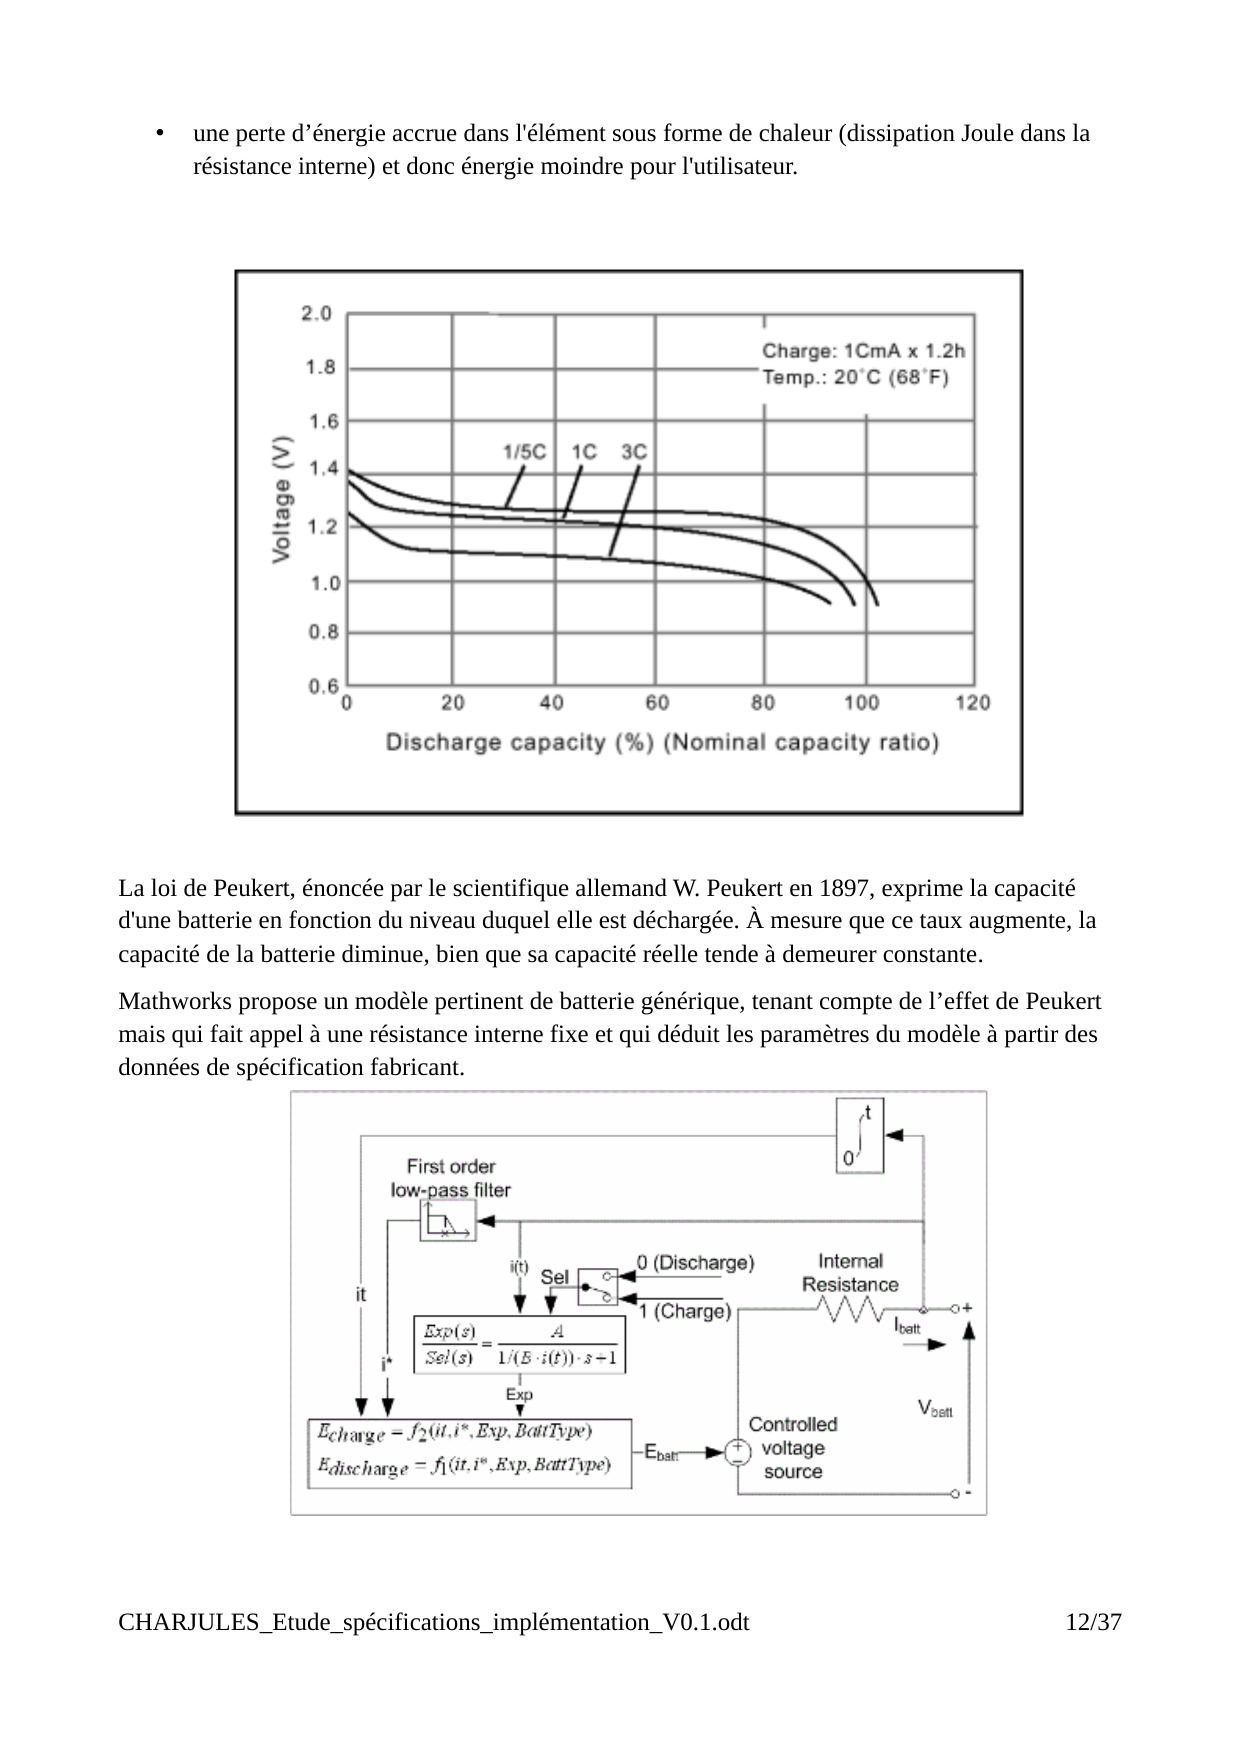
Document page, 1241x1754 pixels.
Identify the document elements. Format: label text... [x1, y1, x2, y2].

text Mathworks propose un modèle pertinent de batterie générique, tenant compte de l’effet de Peukert mais qui fait appel à une résistance interne fixe et qui déduit les paramètres du modèle à partir des données de spécification fabricant. [118, 986, 1122, 1081]
picture [229, 265, 1029, 821]
picture [290, 1090, 988, 1516]
text La loi de Peukert, énoncée par le scientifique allemand W. Peukert en 1897, exprime la capacité d'une batterie en fonction du niveau duquel elle est déchargée. À mesure que ce taux augmente, la capacité de la batterie diminue, bien que sa capacité réelle tende à demeurer constante. [118, 873, 1122, 967]
list une perte d’énergie accrue dans l'élément sous forme de chaleur (dissipation Joule dans la résistance interne) et donc énergie moindre pour l'utilisateur. [156, 118, 1122, 180]
